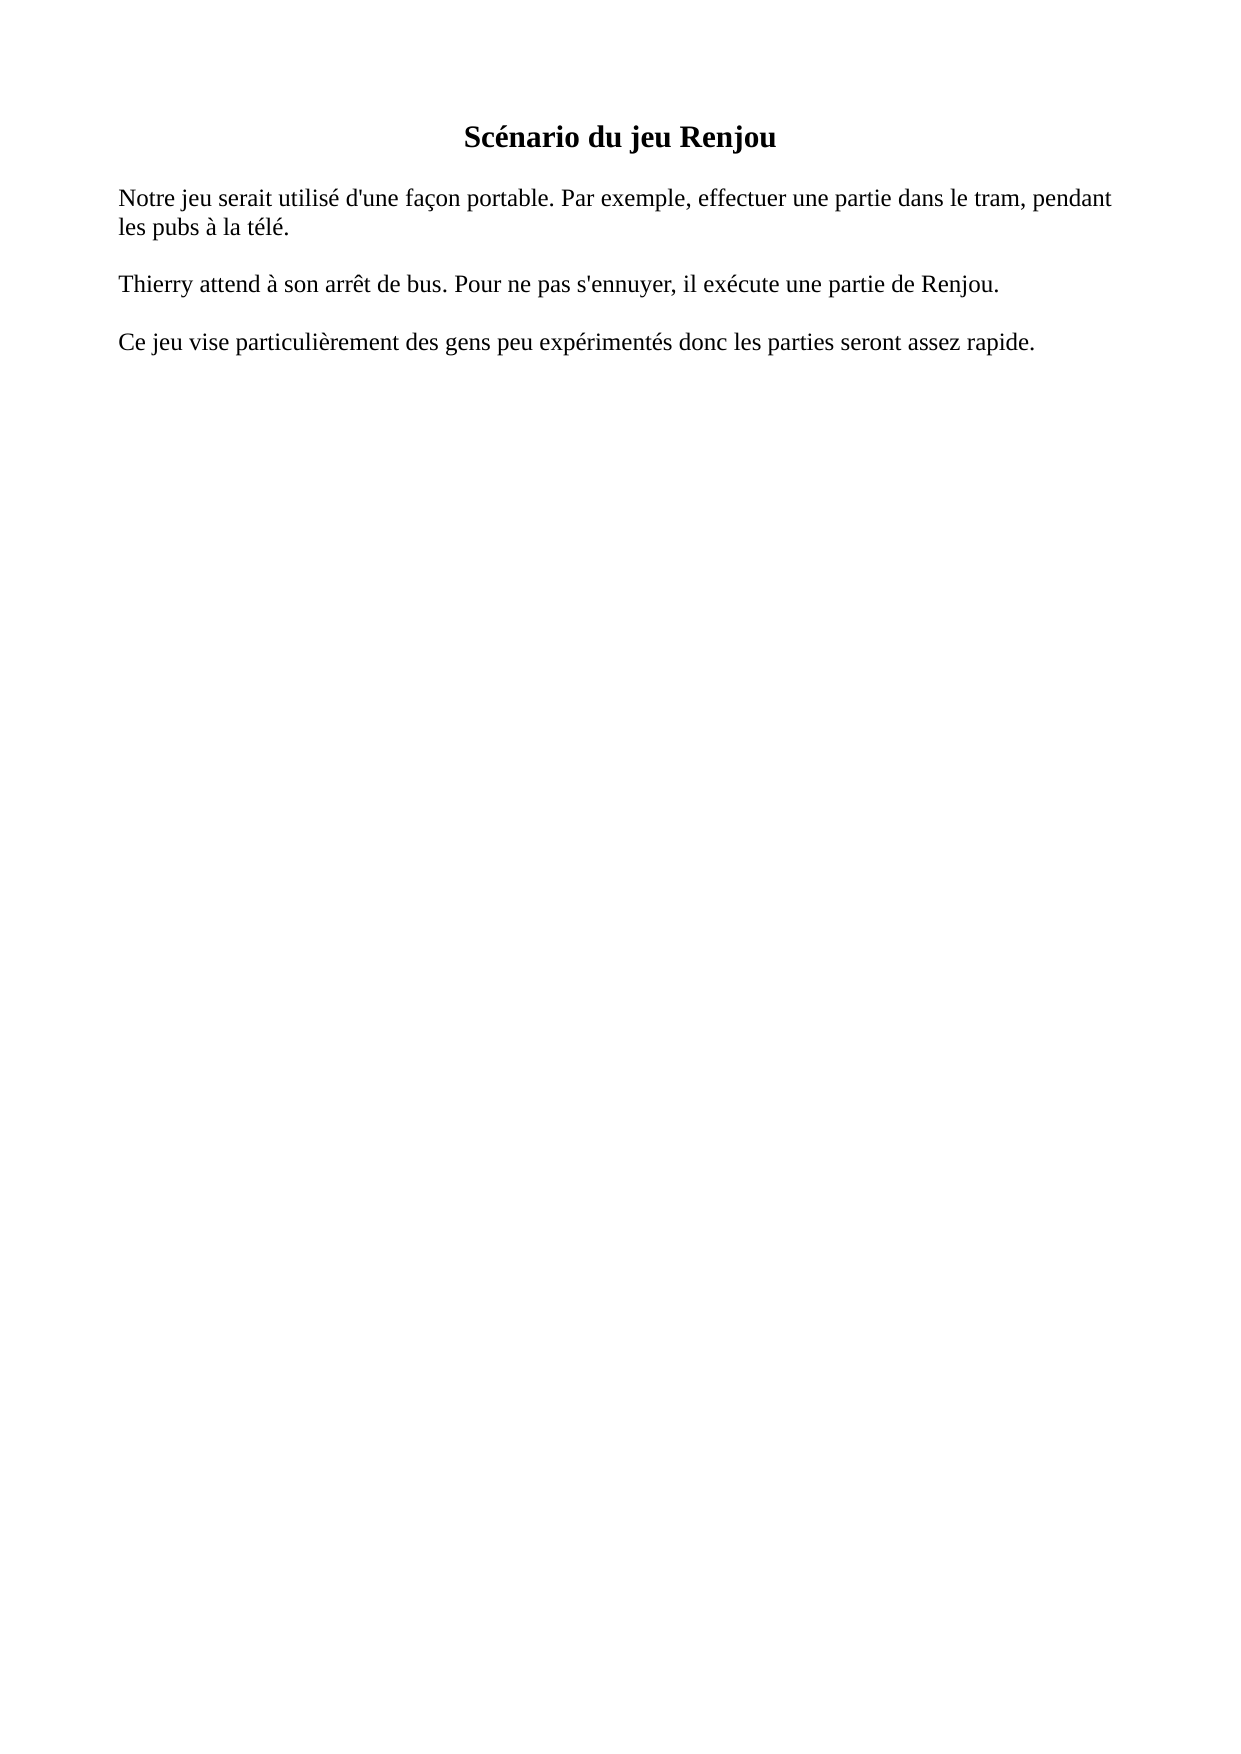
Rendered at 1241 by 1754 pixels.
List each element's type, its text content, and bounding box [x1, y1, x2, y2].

text Scénario du jeu Renjou [118, 118, 1122, 154]
text Ce jeu vise particulièrement des gens peu expérimentés donc les parties seront assez rapide. [118, 327, 1122, 355]
text Notre jeu serait utilisé d'une façon portable. Par exemple, effectuer une partie dans le tram, pendant les pubs à la télé. [118, 183, 1122, 240]
text Thierry attend à son arrêt de bus. Pour ne pas s'ennuyer, il exécute une partie de Renjou. [118, 269, 1122, 298]
